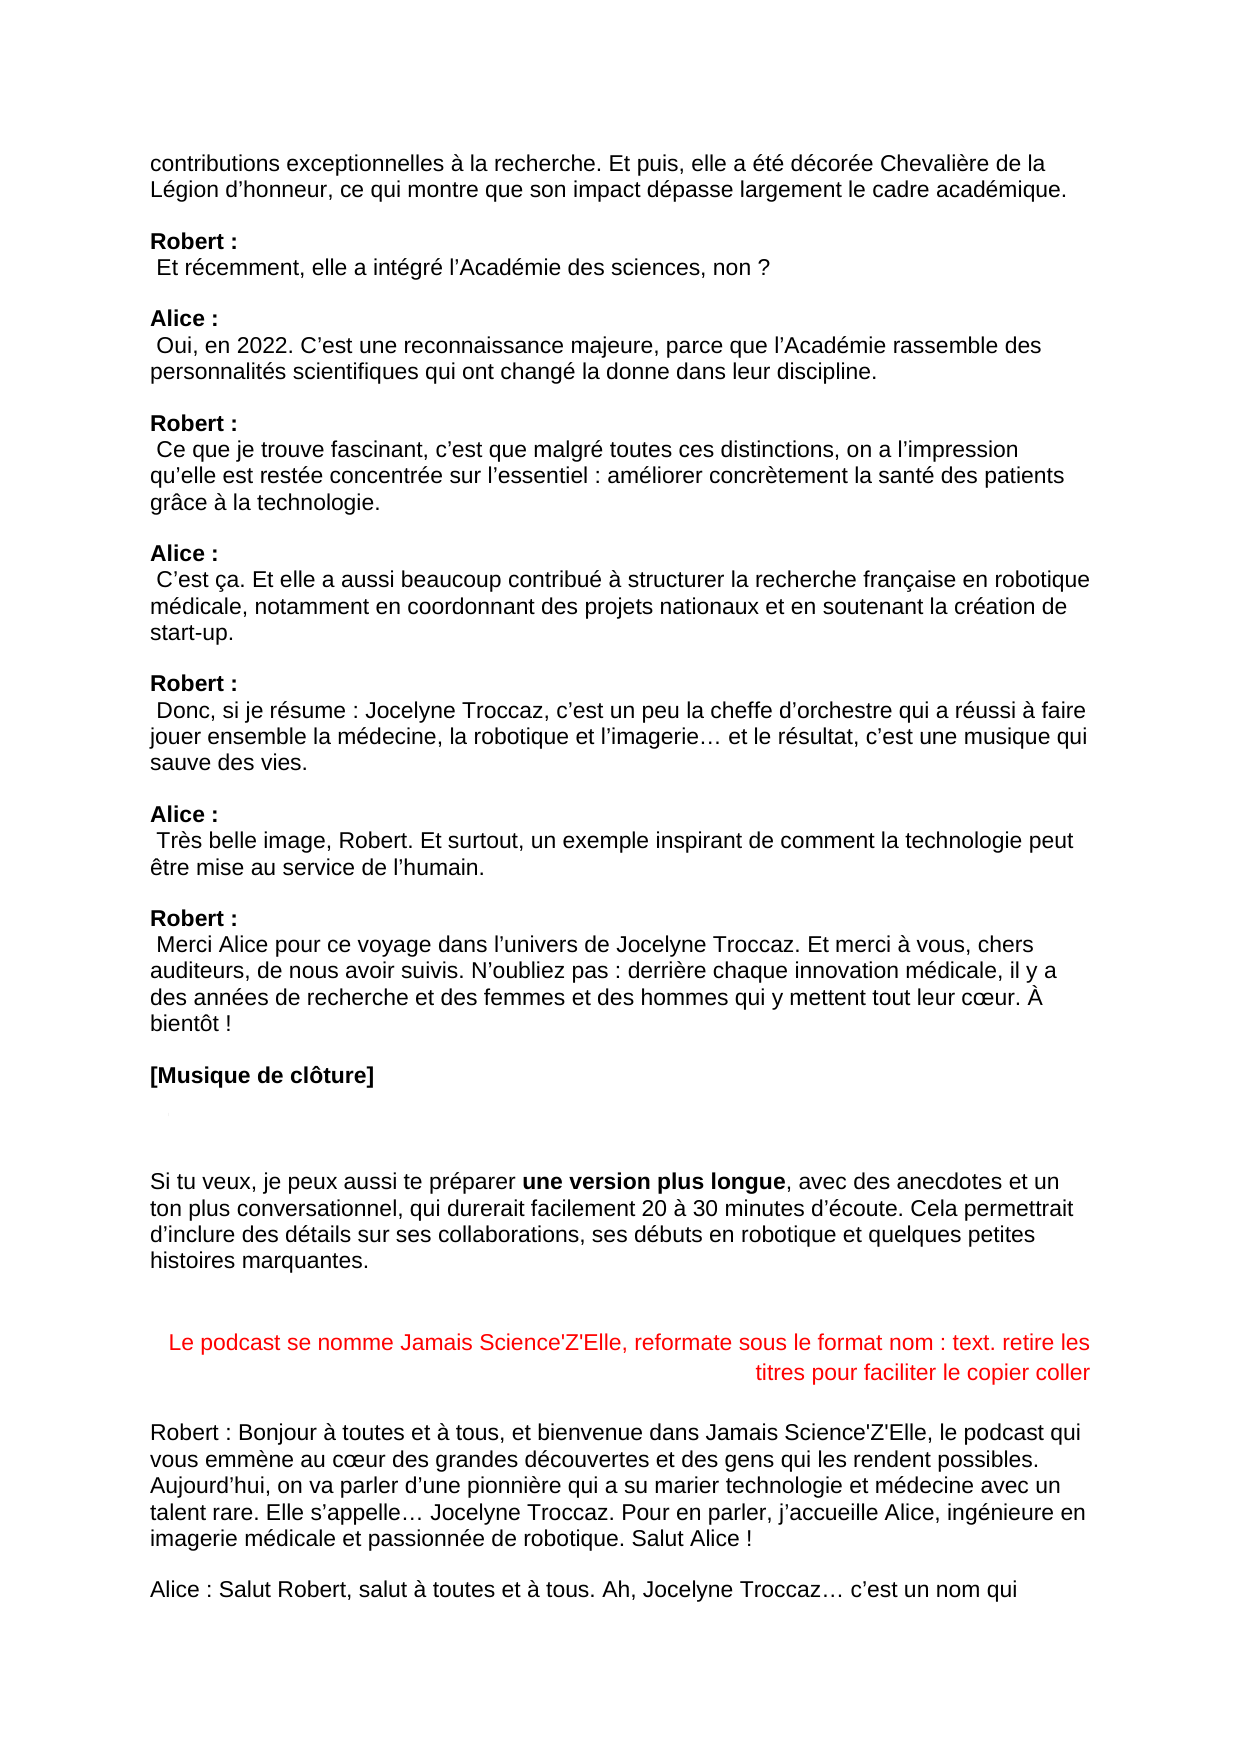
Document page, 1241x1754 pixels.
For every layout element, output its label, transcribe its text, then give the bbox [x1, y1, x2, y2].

text Robert : Merci Alice pour ce voyage dans l’univers de Jocelyne Troccaz. Et merci à vous, chers auditeurs, de nous avoir suivis. N’oubliez pas : derrière chaque innovation médicale, il y a des années de recherche et des femmes et des hommes qui y mettent tout leur cœur. À bientôt ! [150, 905, 1090, 1037]
text contributions exceptionnelles à la recherche. Et puis, elle a été décorée Chevalière de la Légion d’honneur, ce qui montre que son impact dépasse largement le cadre académique. [150, 150, 1090, 203]
text Le podcast se nomme Jamais Science'Z'Elle, reformate sous le format nom : text. retire les titres pour faciliter le copier coller [150, 1329, 1090, 1385]
text Robert : Bonjour à toutes et à tous, et bienvenue dans Jamais Science'Z'Elle, le podcast qui vous emmène au cœur des grandes découvertes et des gens qui les rendent possibles. Aujourd’hui, on va parler d’une pionnière qui a su marier technologie et médecine avec un talent rare. Elle s’appelle… Jocelyne Troccaz. Pour en parler, j’accueille Alice, ingénieure en imagerie médicale et passionnée de robotique. Salut Alice ! [150, 1419, 1090, 1551]
text Alice : Oui, en 2022. C’est une reconnaissance majeure, parce que l’Académie rassemble des personnalités scientifiques qui ont changé la donne dans leur discipline. [150, 305, 1090, 384]
text [Musique de clôture] [150, 1062, 1090, 1088]
text Robert : Et récemment, elle a intégré l’Académie des sciences, non ? [150, 228, 1090, 280]
text Robert : Ce que je trouve fascinant, c’est que malgré toutes ces distinctions, on a l’impression qu’elle est restée concentrée sur l’essentiel : améliorer concrètement la santé des patients grâce à la technologie. [150, 409, 1090, 515]
text Si tu veux, je peux aussi te préparer une version plus longue, avec des anecdotes et un ton plus conversationnel, qui durerait facilement 20 à 30 minutes d’écoute. Cela permettrait d’inclure des détails sur ses collaborations, ses débuts en robotique et quelques petites histoires marquantes. [150, 1168, 1090, 1273]
text Alice : Très belle image, Robert. Et surtout, un exemple inspirant de comment la technologie peut être mise au service de l’humain. [150, 801, 1090, 880]
text Alice : C’est ça. Et elle a aussi beaucoup contribué à structurer la recherche française en robotique médicale, notamment en coordonnant des projets nationaux et en soutenant la création de start-up. [150, 540, 1090, 645]
text Robert : Donc, si je résume : Jocelyne Troccaz, c’est un peu la cheffe d’orchestre qui a réussi à faire jouer ensemble la médecine, la robotique et l’imagerie… et le résultat, c’est une musique qui sauve des vies. [150, 670, 1090, 776]
text Alice : Salut Robert, salut à toutes et à tous. Ah, Jocelyne Troccaz… c’est un nom qui [150, 1576, 1090, 1602]
